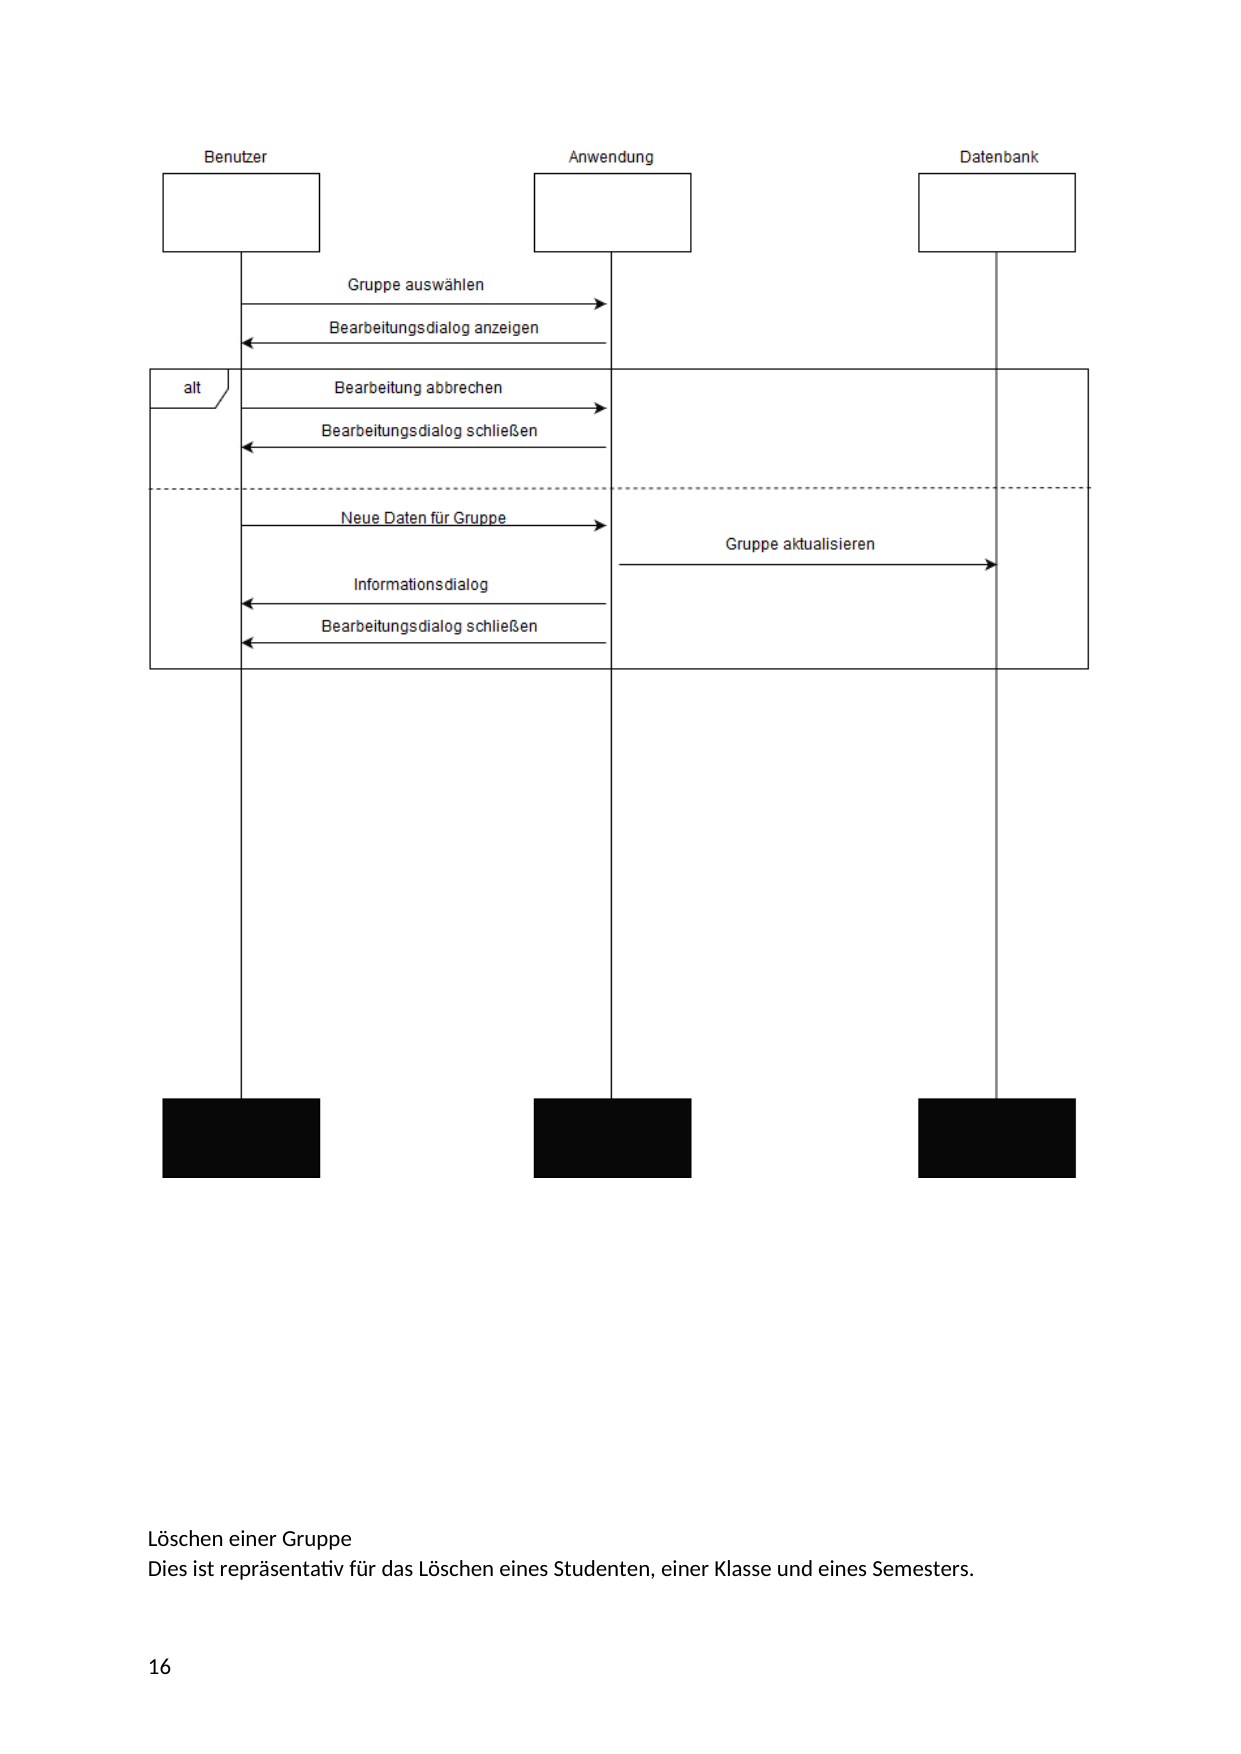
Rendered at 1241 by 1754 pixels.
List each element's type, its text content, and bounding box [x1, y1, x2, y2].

text Löschen einer Gruppe Dies ist repräsentativ für das Löschen eines Studenten, einer Klasse und eines Semesters. [148, 1524, 1093, 1582]
picture [147, 147, 1093, 1178]
